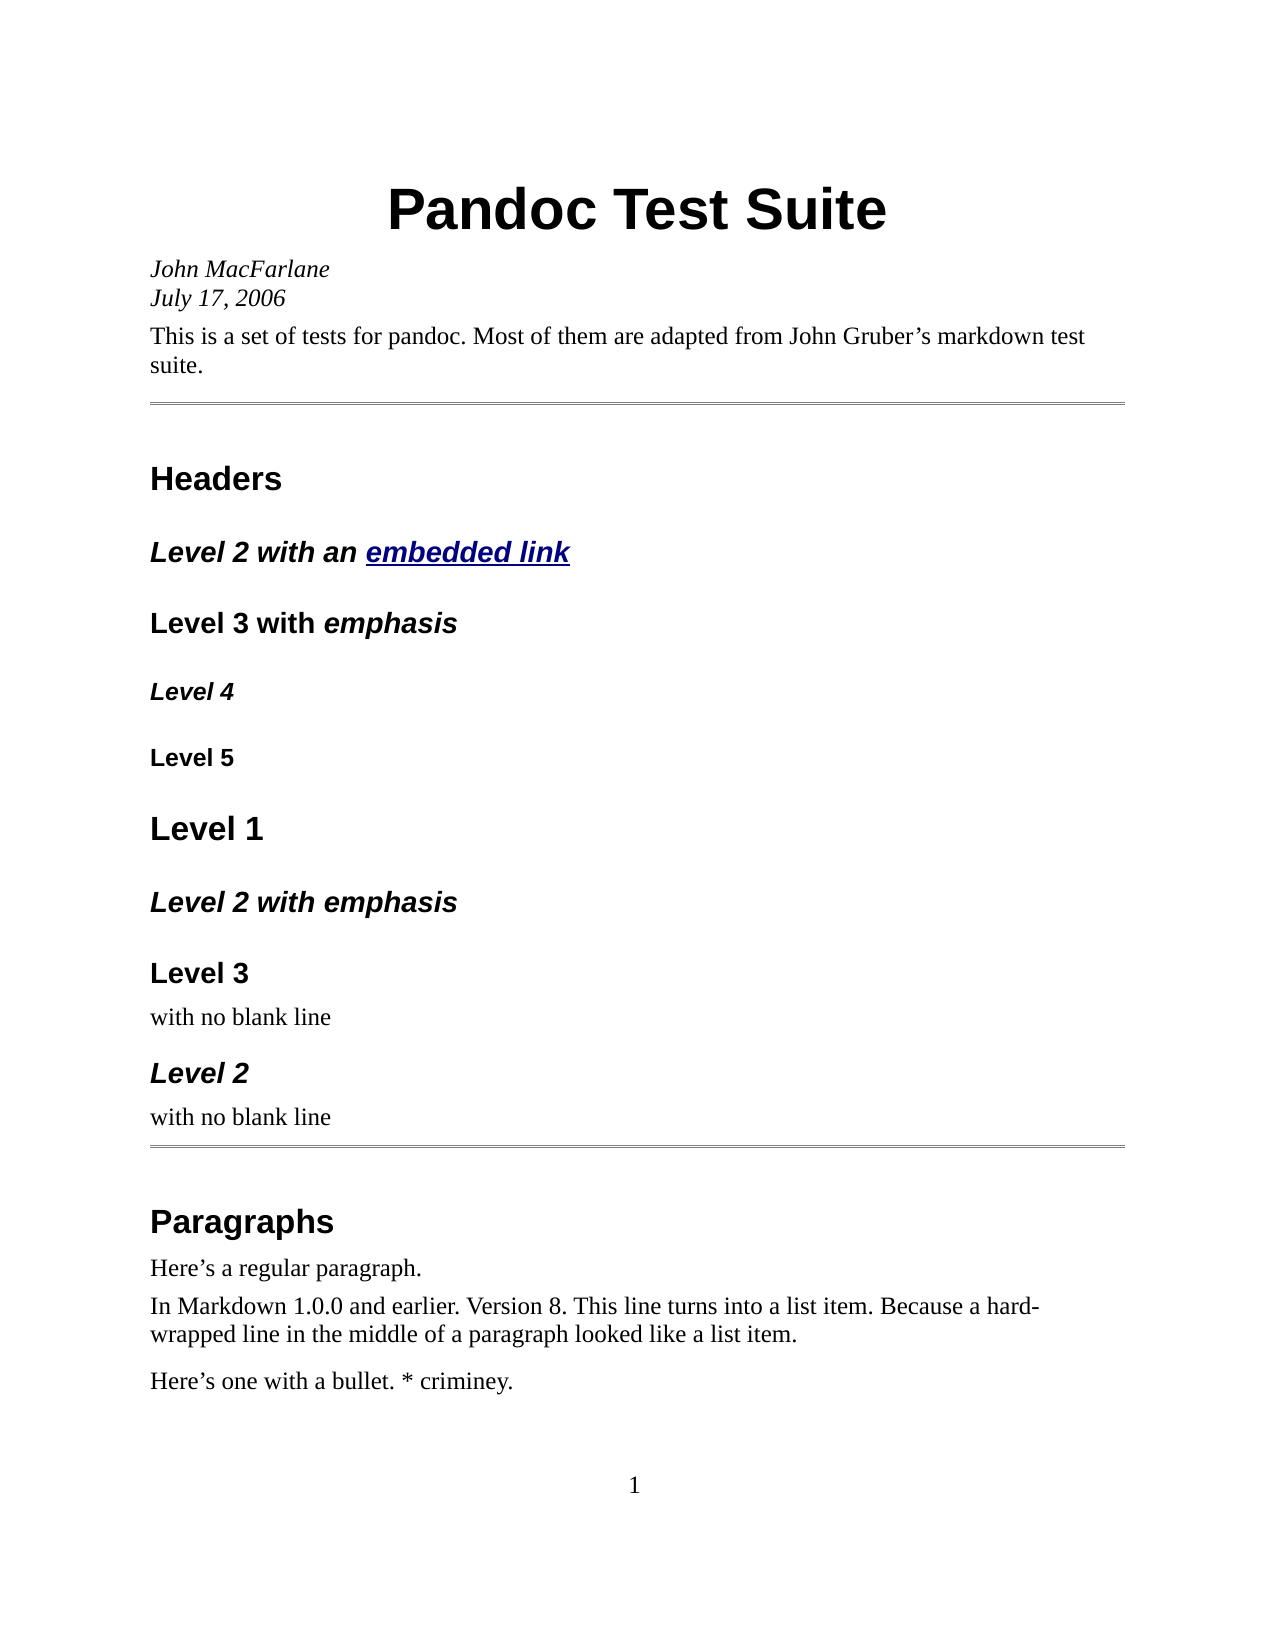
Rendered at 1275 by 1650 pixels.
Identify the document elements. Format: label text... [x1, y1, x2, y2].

subtitle Headers [150, 459, 1125, 497]
text with no blank line [150, 1002, 1125, 1031]
subtitle Level 1 [150, 809, 1125, 848]
text with no blank line [150, 1102, 1125, 1131]
subtitle Level 3 [150, 956, 1125, 990]
text In Markdown 1.0.0 and earlier. Version 8. This line turns into a list item. Because a hard-wrapped line in the middle of a paragraph looked like a list item. [150, 1291, 1125, 1348]
subtitle Paragraphs [150, 1202, 1125, 1241]
title Pandoc Test Suite [150, 175, 1125, 242]
text Here’s a regular paragraph. [150, 1253, 1125, 1282]
subtitle Level 2 with an embedded link [150, 535, 1125, 568]
text John MacFarlane [150, 254, 1125, 283]
subtitle Level 2 [150, 1056, 1125, 1089]
subtitle Level 2 with emphasis [150, 885, 1125, 919]
subtitle Level 5 [150, 743, 1125, 771]
subtitle Level 3 with emphasis [150, 606, 1125, 639]
text Here’s one with a bullet. * criminey. [150, 1366, 1125, 1395]
subtitle Level 4 [150, 677, 1125, 705]
text This is a set of tests for pandoc. Most of them are adapted from John Gruber’s markdown test suite. [150, 321, 1125, 378]
text July 17, 2006 [150, 283, 1125, 312]
